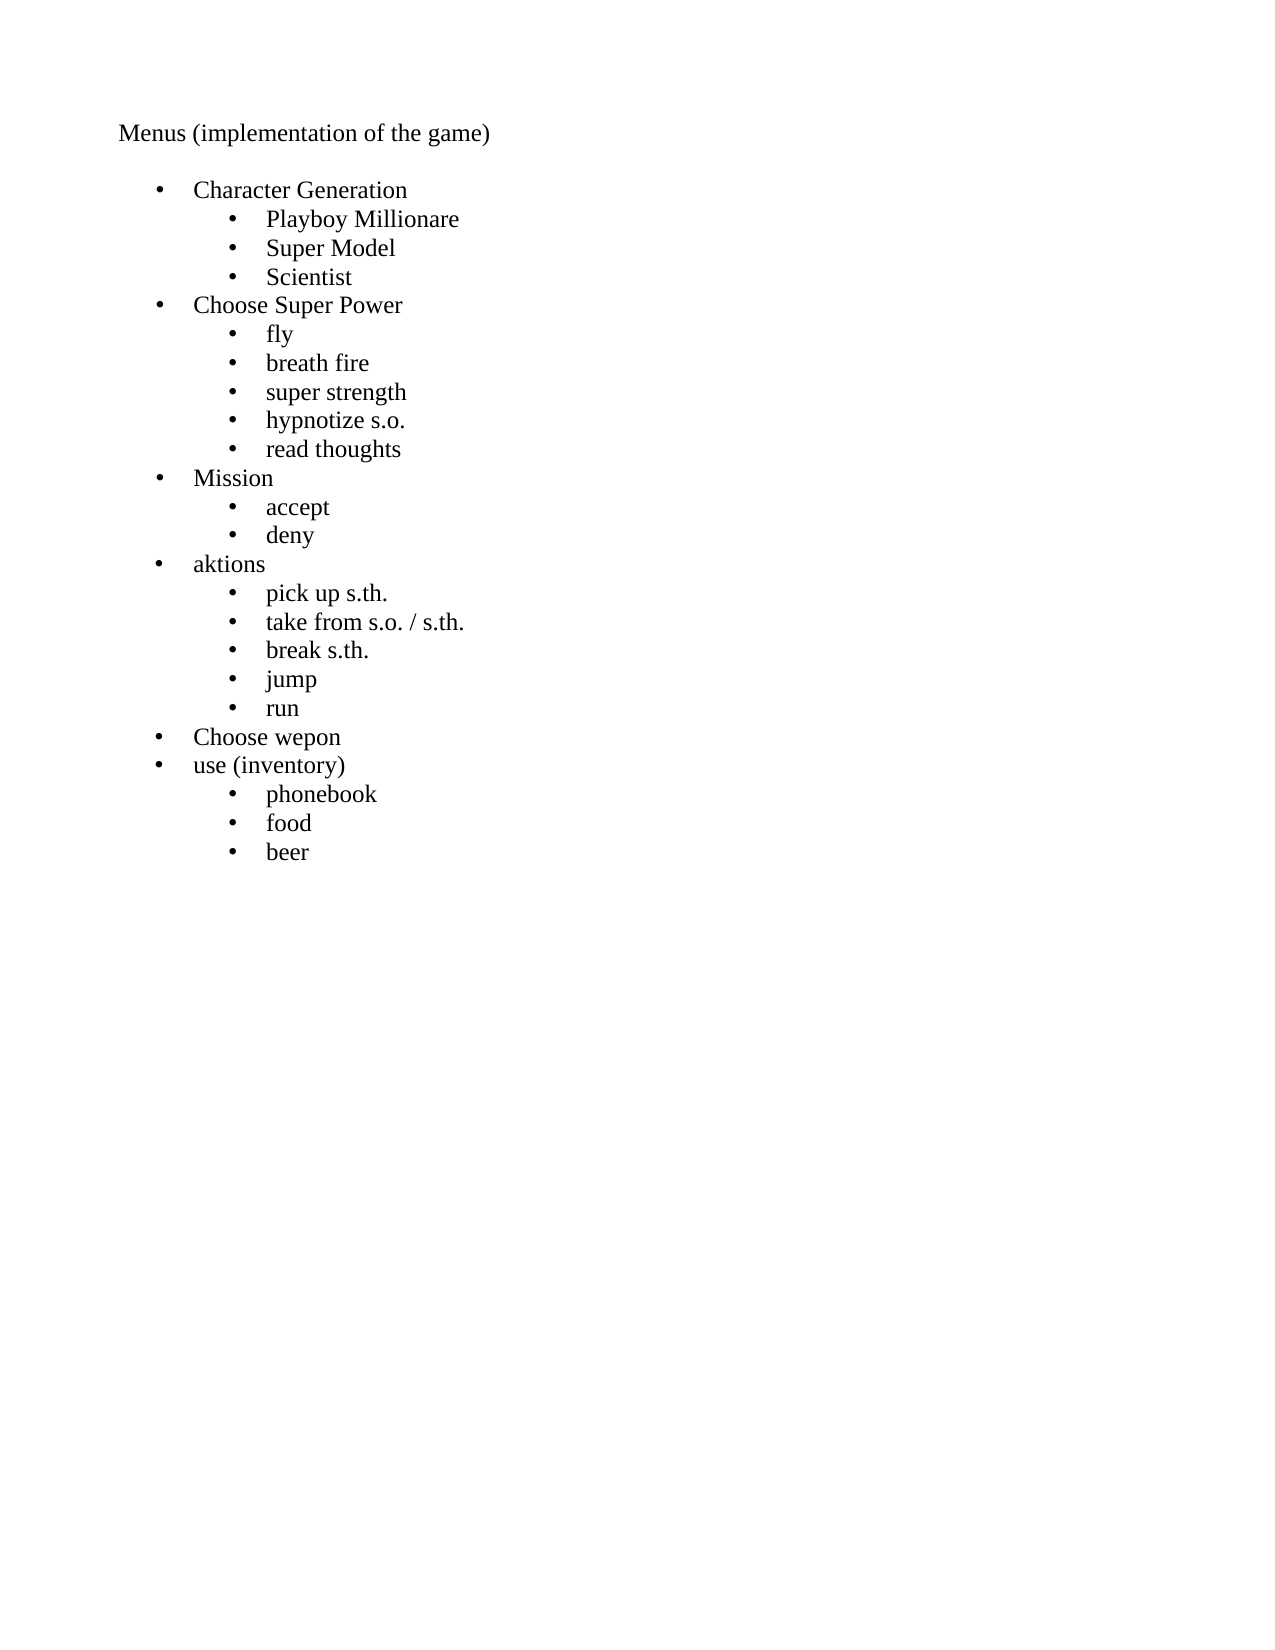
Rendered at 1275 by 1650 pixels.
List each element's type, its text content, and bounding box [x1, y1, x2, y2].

list Mission [156, 463, 1157, 492]
list use (inventory) [154, 751, 1157, 779]
list deny [228, 521, 1157, 549]
list beer [228, 837, 1157, 866]
list take from s.o. / s.th. [228, 607, 1157, 636]
list fly [228, 319, 1157, 348]
list Choose Super Power [156, 291, 1157, 319]
list run [228, 693, 1157, 722]
list Scientist [228, 262, 1157, 291]
list super strength [228, 377, 1157, 406]
list read thoughts [228, 434, 1157, 463]
text Menus (implementation of the game) [118, 118, 1157, 147]
list breath fire [228, 348, 1157, 377]
list jump [228, 664, 1157, 693]
list aktions [154, 549, 1157, 578]
list accept [228, 492, 1157, 521]
list pick up s.th. [228, 578, 1157, 607]
list hypnotize s.o. [228, 406, 1157, 434]
list Playboy Millionare [228, 204, 1157, 233]
list phonebook [228, 779, 1157, 808]
list Choose wepon [154, 722, 1157, 751]
list Super Model [228, 233, 1157, 262]
list break s.th. [228, 636, 1157, 664]
list food [228, 808, 1157, 837]
list Character Generation [156, 176, 1157, 204]
